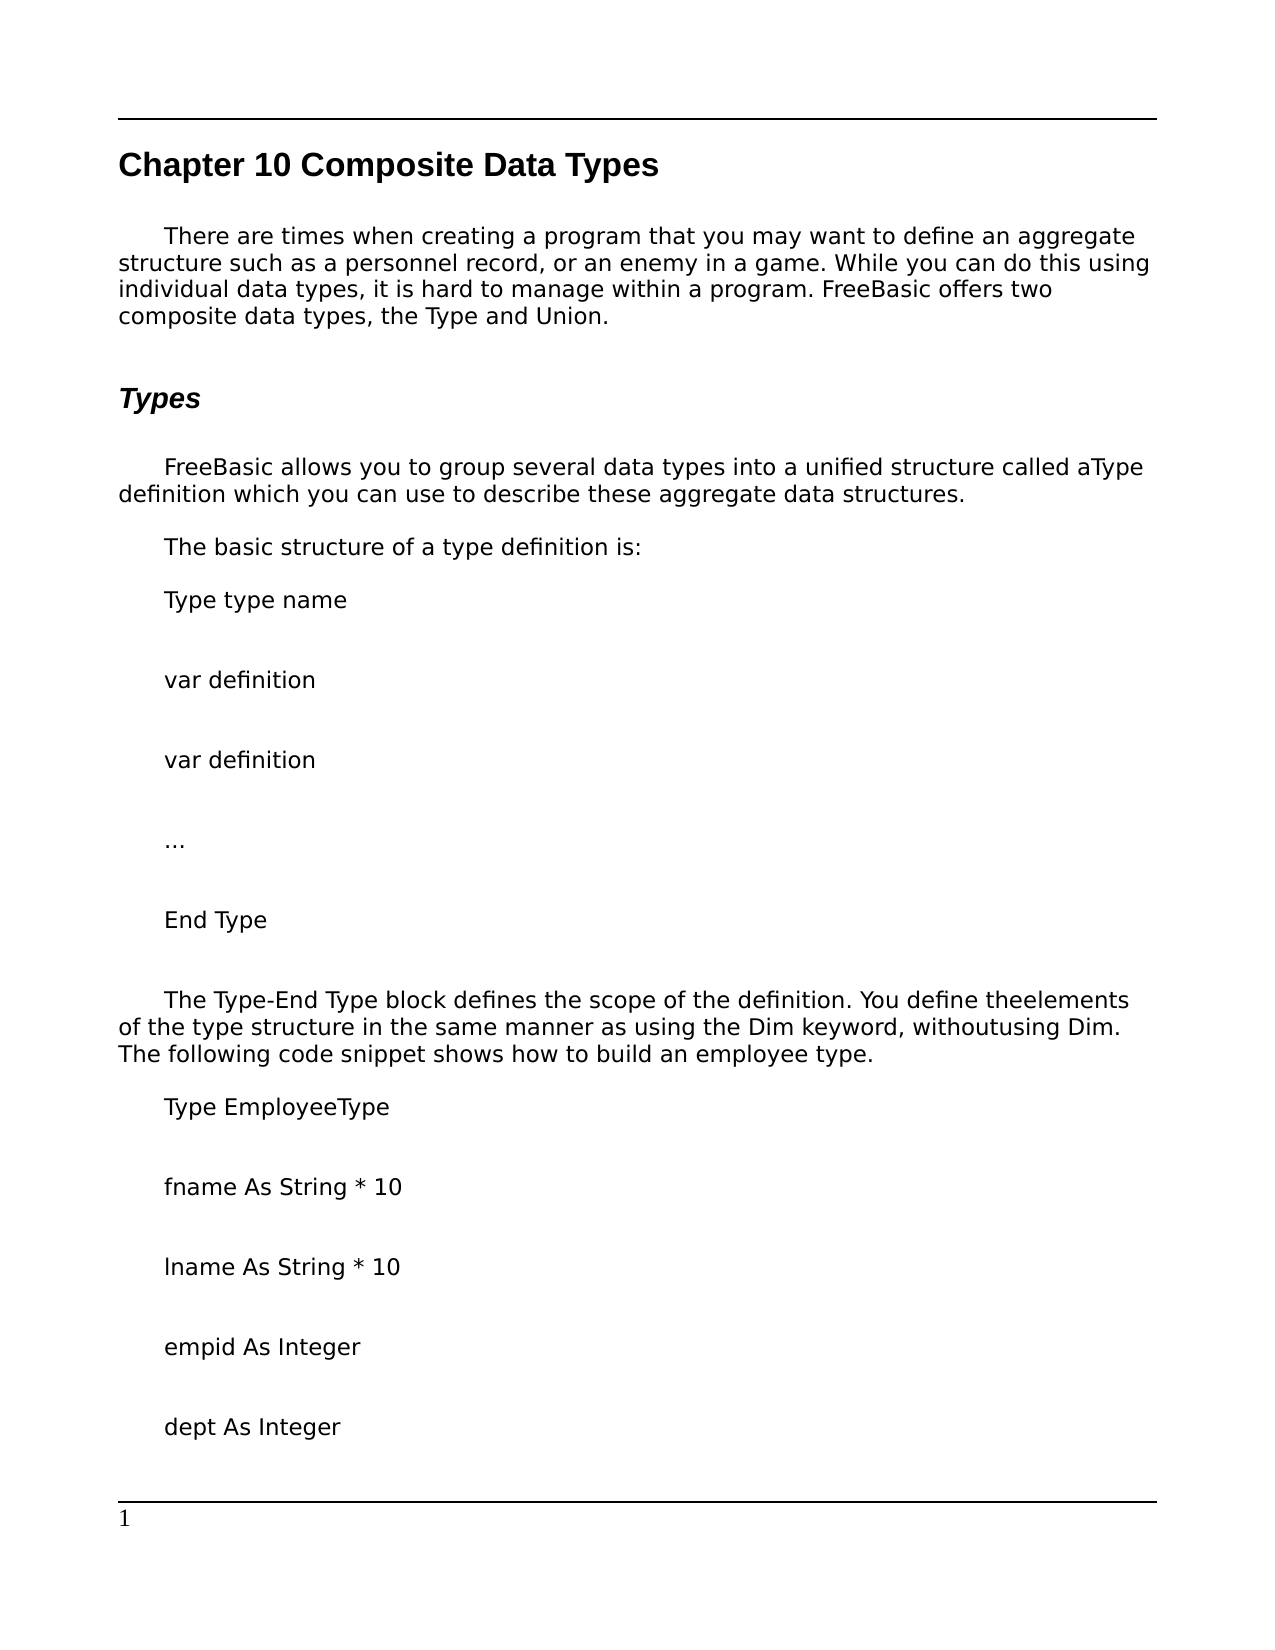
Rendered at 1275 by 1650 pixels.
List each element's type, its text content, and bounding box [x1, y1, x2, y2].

text There are times when creating a program that you may want to define an aggregate structure such as a personnel record, or an enemy in a game. While you can do this using individual data types, it is hard to manage within a program. FreeBasic offers two composite data types, the Type and Union. [118, 223, 1157, 330]
subtitle Types [118, 381, 1157, 415]
text Type type name [118, 587, 1157, 614]
text Type EmployeeType [118, 1094, 1157, 1121]
text var definition [118, 747, 1157, 774]
text fname As String * 10 [118, 1174, 1157, 1201]
text lname As String * 10 [118, 1254, 1157, 1281]
text The Type-End Type block defines the scope of the definition. You define theelements of the type structure in the same manner as using the Dim keyword, withoutusing Dim. The following code snippet shows how to build an employee type. [118, 987, 1157, 1067]
text End Type [118, 907, 1157, 934]
text ... [118, 827, 1157, 854]
text var definition [118, 667, 1157, 694]
text empid As Integer [118, 1334, 1157, 1361]
text dept As Integer [118, 1414, 1157, 1441]
text The basic structure of a type definition is: [118, 534, 1157, 561]
text FreeBasic allows you to group several data types into a unified structure called aType definition which you can use to describe these aggregate data structures. [118, 454, 1157, 507]
subtitle Chapter 10 Composite Data Types [118, 145, 1157, 184]
